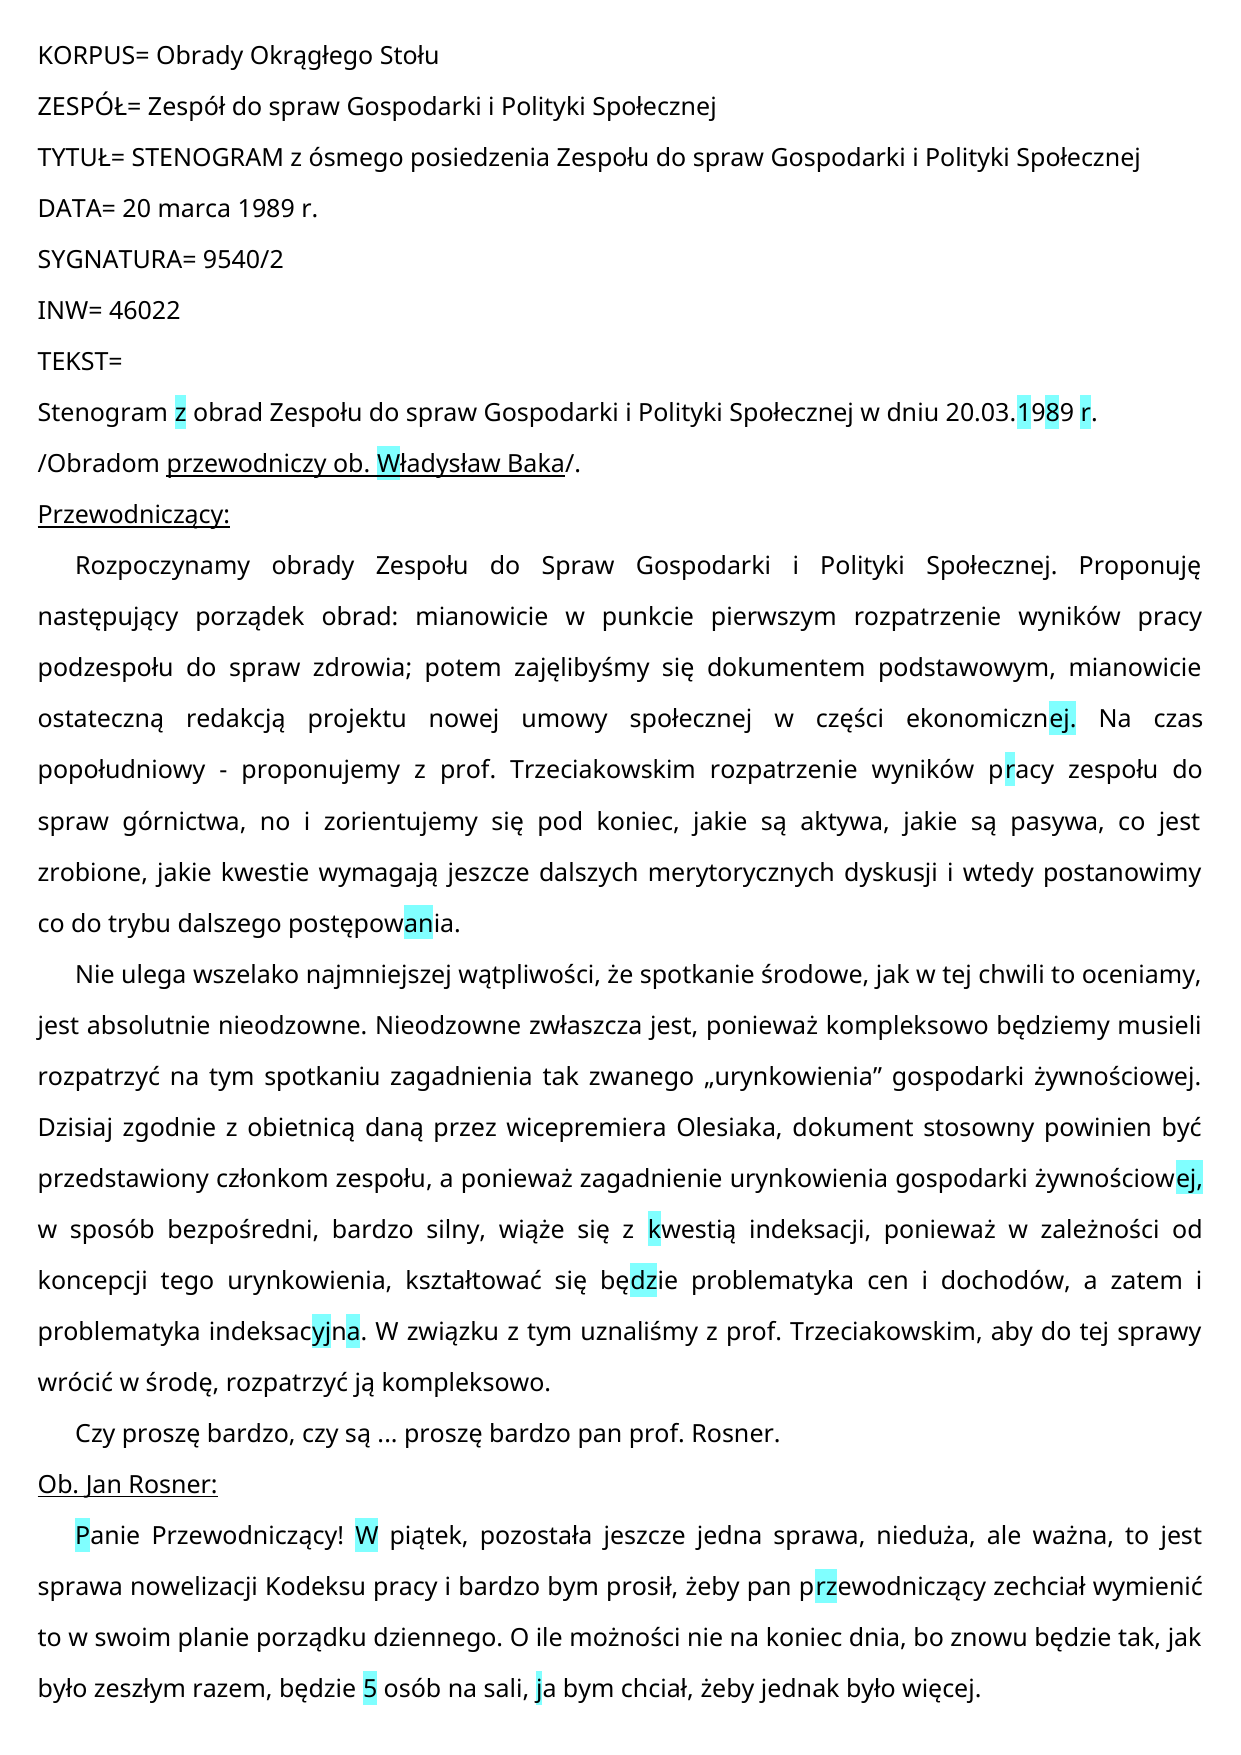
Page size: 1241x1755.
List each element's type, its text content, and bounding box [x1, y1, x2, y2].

text Nie ulega wszelako najmniejszej wątpliwości, że spotkanie środowe, jak w tej chwili to oceniamy, jest absolutnie nieodzowne. Nieodzowne zwłaszcza jest, ponieważ kompleksowo będziemy musieli rozpatrzyć na tym spotkaniu zagadnienia tak zwanego „urynkowienia” gospodarki żywnościowej. Dzisiaj zgodnie z obietnicą daną przez wicepremiera Olesiaka, dokument stosowny powinien być przedstawiony członkom zespołu, a ponieważ zagadnienie urynkowienia gospodarki żywnościowej, w sposób bezpośredni, bardzo silny, wiąże się z kwestią indeksacji, ponieważ w zależności od koncepcji tego urynkowienia, kształtować się będzie problematyka cen i dochodów, a zatem i problematyka indeksacyjna. W związku z tym uznaliśmy z prof. Trzeciakowskim, aby do tej sprawy wrócić w środę, rozpatrzyć ją kompleksowo. [37, 956, 1203, 1399]
text Stenogram z obrad Zespołu do spraw Gospodarki i Polityki Społecznej w dniu 20.03.1989 r. [37, 395, 1203, 429]
text Czy proszę bardzo, czy są ... proszę bardzo pan prof. Rosner. [37, 1416, 1203, 1450]
text /Obradom przewodniczy ob. Władysław Baka/. [37, 446, 1203, 480]
text INW= 46022 [37, 293, 1203, 327]
text SYGNATURA= 9540/2 [37, 242, 1203, 276]
text DATA= 20 marca 1989 r. [37, 191, 1203, 225]
text Przewodniczący: [37, 497, 1203, 531]
text ZESPÓŁ= Zespół do spraw Gospodarki i Polityki Społecznej [37, 88, 1203, 123]
text Panie Przewodniczący! W piątek, pozostała jeszcze jedna sprawa, nieduża, ale ważna, to jest sprawa nowelizacji Kodeksu pracy i bardzo bym prosił, żeby pan przewodniczący zechciał wymienić to w swoim planie porządku dziennego. O ile możności nie na koniec dnia, bo znowu będzie tak, jak było zeszłym razem, będzie 5 osób na sali, ja bym chciał, żeby jednak było więcej. [37, 1518, 1203, 1705]
text KORPUS= Obrady Okrągłego Stołu [37, 37, 1203, 72]
text TYTUŁ= STENOGRAM z ósmego posiedzenia Zespołu do spraw Gospodarki i Polityki Społecznej [37, 139, 1203, 174]
text TEKST= [37, 344, 1203, 378]
text Ob. Jan Rosner: [37, 1467, 1203, 1501]
text Rozpoczynamy obrady Zespołu do Spraw Gospodarki i Polityki Społecznej. Proponuję następujący porządek obrad: mianowicie w punkcie pierwszym rozpatrzenie wyników pracy podzespołu do spraw zdrowia; potem zajęlibyśmy się dokumentem podstawowym, mianowicie ostateczną redakcją projektu nowej umowy społecznej w części ekonomicznej. Na czas popołudniowy - proponujemy z prof. Trzeciakowskim rozpatrzenie wyników pracy zespołu do spraw górnictwa, no i zorientujemy się pod koniec, jakie są aktywa, jakie są pasywa, co jest zrobione, jakie kwestie wymagają jeszcze dalszych merytorycznych dyskusji i wtedy postanowimy co do trybu dalszego postępowania. [37, 548, 1203, 939]
